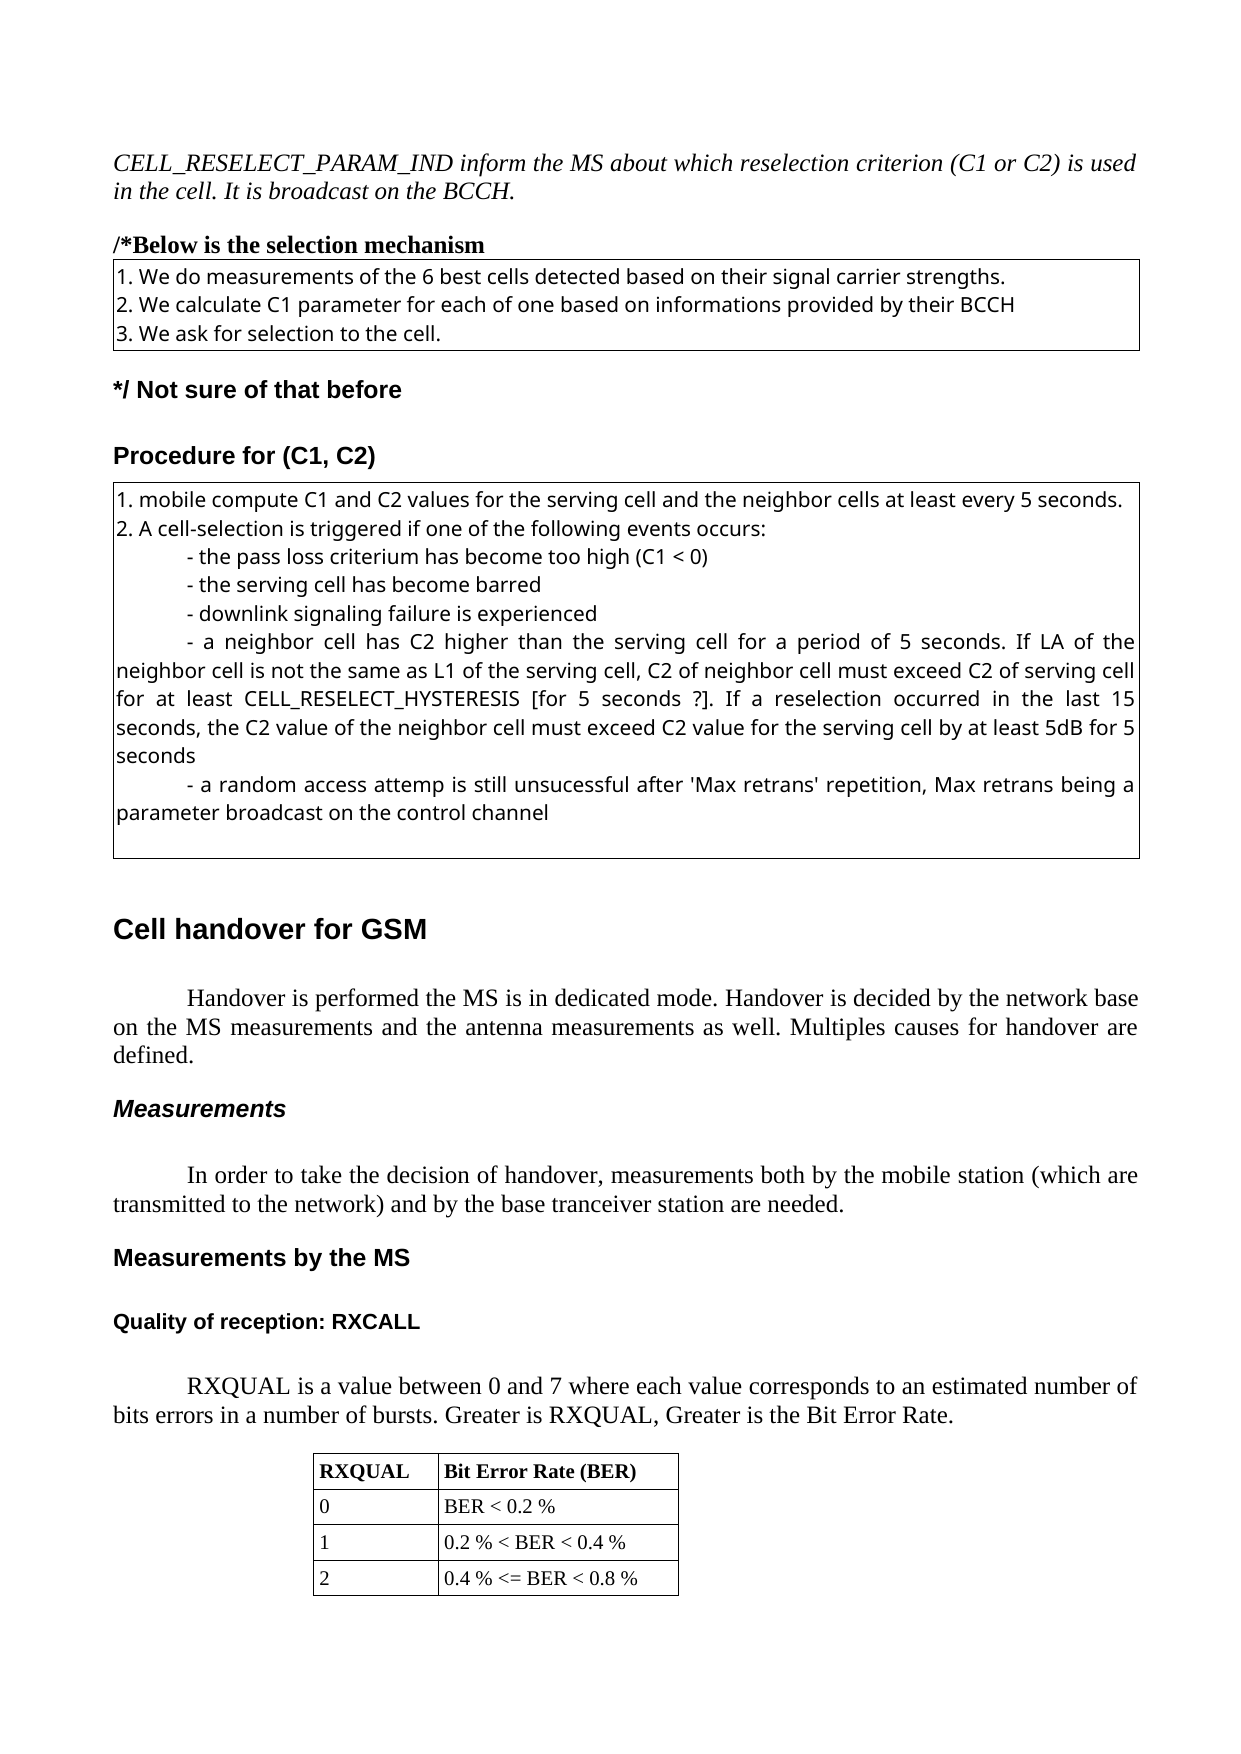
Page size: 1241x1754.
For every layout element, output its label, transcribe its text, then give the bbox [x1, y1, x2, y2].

text 1. We do measurements of the 6 best cells detected based on their signal carrier strengths. [114, 260, 1139, 287]
subtitle Cell handover for GSM [113, 912, 1139, 945]
table_cell 0.2 % < BER < 0.4 % [439, 1525, 678, 1560]
text 1. mobile compute C1 and C2 values for the serving cell and the neighbor cells at least every 5 seconds. [114, 483, 1139, 511]
table_cell BER < 0.2 % [439, 1490, 678, 1524]
subtitle */ Not sure of that before [113, 375, 1139, 404]
text In order to take the decision of handover, measurements both by the mobile station (which are transmitted to the network) and by the base tranceiver station are needed. [113, 1160, 1139, 1218]
table_header Bit Error Rate (BER) [439, 1454, 678, 1488]
text 3. We ask for selection to the cell. [114, 316, 1139, 350]
subtitle Measurements by the MS [113, 1243, 1139, 1271]
text - the pass loss criterium has become too high (C1 < 0) [114, 539, 1139, 568]
text Handover is performed the MS is in dedicated mode. Handover is decided by the network base on the MS measurements and the antenna measurements as well. Multiples causes for handover are defined. [113, 983, 1139, 1069]
subtitle Procedure for (C1, C2) [113, 441, 1139, 470]
subtitle Measurements [113, 1094, 1139, 1123]
table_cell 0.4 % <= BER < 0.8 % [439, 1561, 678, 1595]
text - a random access attemp is still unsucessful after 'Max retrans' repetition, Max retrans being a parameter broadcast on the control channel [114, 767, 1139, 827]
text 2. We calculate C1 parameter for each of one based on informations provided by their BCCH [114, 287, 1139, 316]
text CELL_RESELECT_PARAM_IND inform the MS about which reselection criterion (C1 or C2) is used in the cell. It is broadcast on the BCCH. [113, 148, 1139, 205]
subtitle Quality of reception: RXCALL [113, 1309, 1139, 1334]
table_cell 2 [314, 1561, 438, 1595]
text /*Below is the selection mechanism [113, 230, 1139, 259]
text - a neighbor cell has C2 higher than the serving cell for a period of 5 seconds. If LA of the neighbor cell is not the same as L1 of the serving cell, C2 of neighbor cell must exceed C2 of serving cell for at least CELL_RESELECT_HYSTERESIS [for 5 seconds ?]. If a reselection occurred in the last 15 seconds, the C2 value of the neighbor cell must exceed C2 value for the serving cell by at least 5dB for 5 seconds [114, 624, 1139, 767]
table_header RXQUAL [314, 1454, 438, 1488]
table_cell 1 [314, 1525, 438, 1560]
text RXQUAL is a value between 0 and 7 where each value corresponds to an estimated number of bits errors in a number of bursts. Greater is RXQUAL, Greater is the Bit Error Rate. [113, 1371, 1139, 1429]
table_cell 0 [314, 1490, 438, 1524]
text - the serving cell has become barred [114, 568, 1139, 596]
text - downlink signaling failure is experienced [114, 596, 1139, 624]
text 2. A cell-selection is triggered if one of the following events occurs: [114, 511, 1139, 539]
